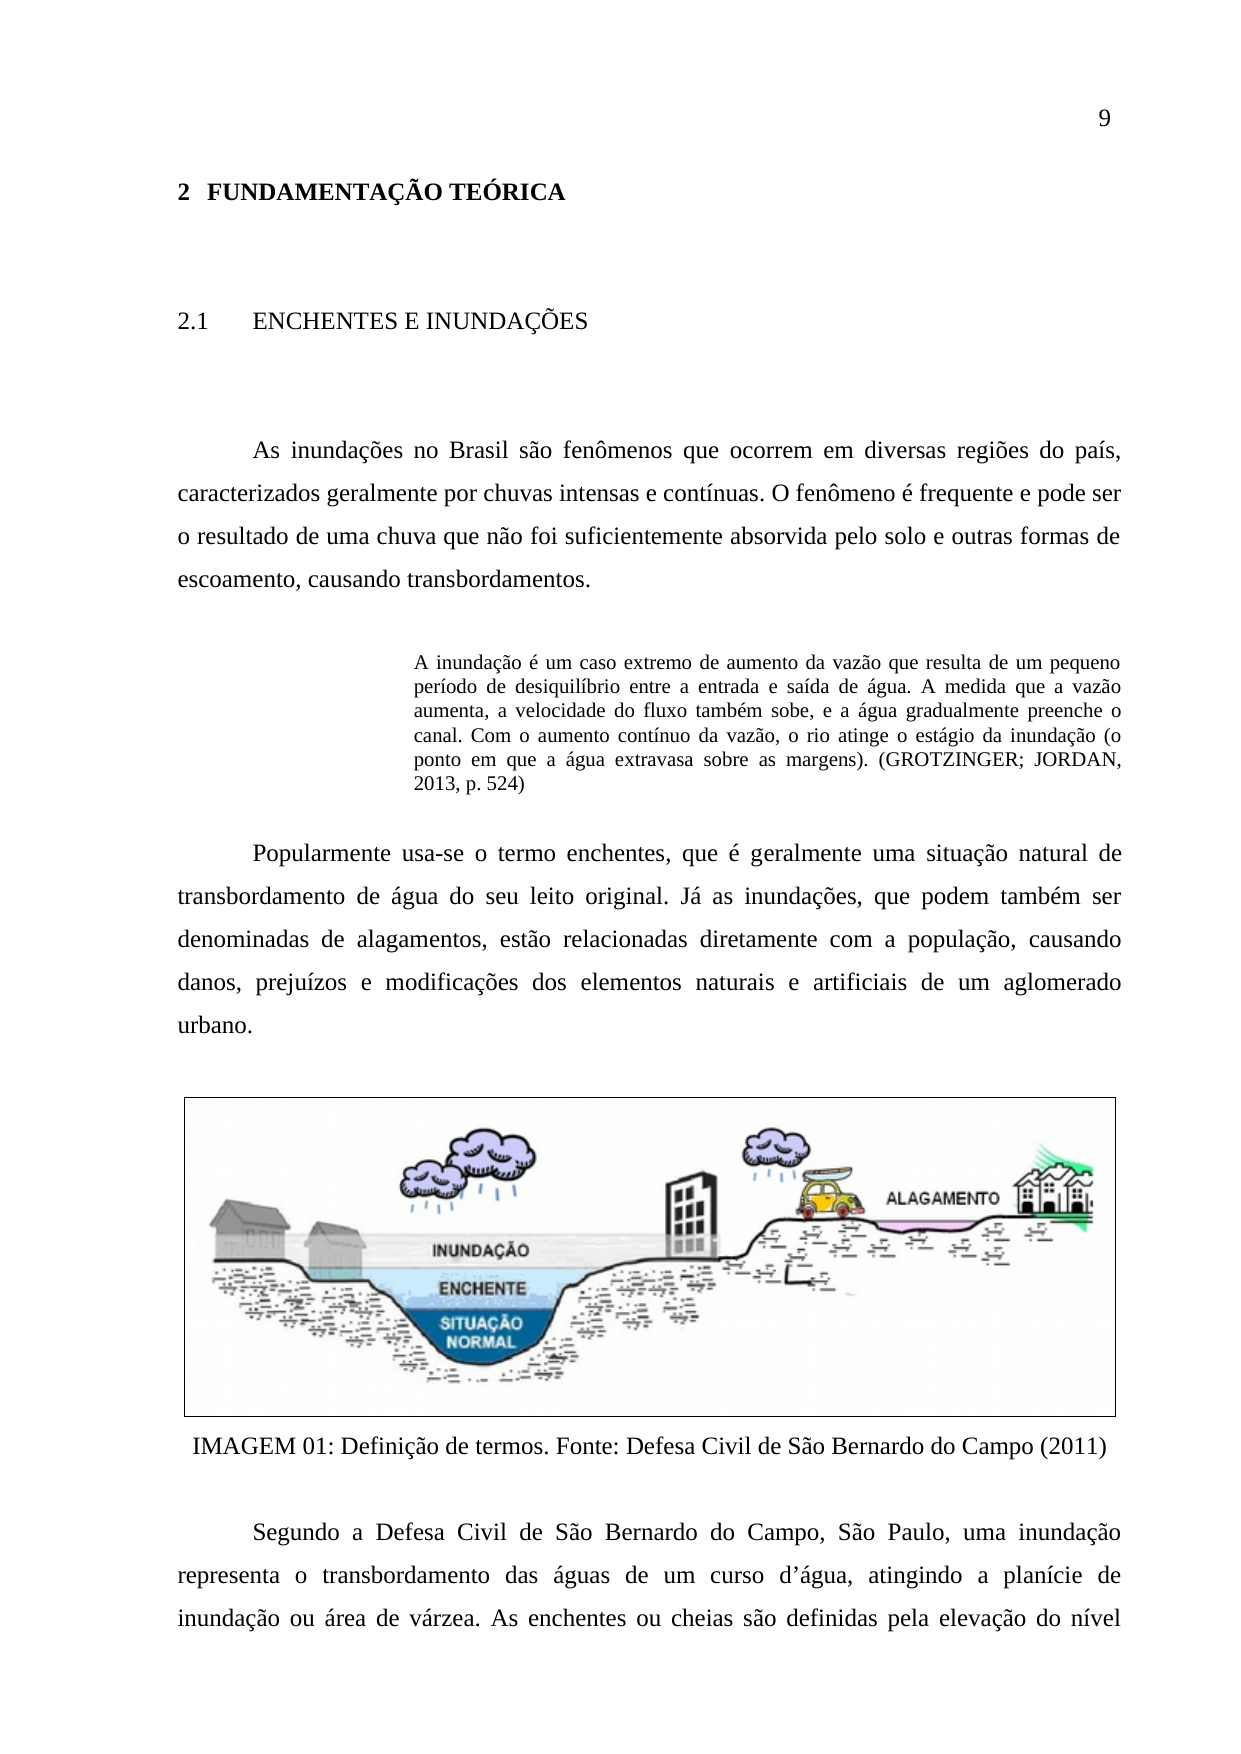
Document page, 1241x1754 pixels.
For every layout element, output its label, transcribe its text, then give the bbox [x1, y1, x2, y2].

subtitle ENCHENTES E INUNDAÇÕES [177, 306, 1122, 335]
text A inundação é um caso extremo de aumento da vazão que resulta de um pequeno período de desiquilíbrio entre a entrada e saída de água. A medida que a vazão aumenta, a velocidade do fluxo também sobe, e a água gradualmente preenche o canal. Com o aumento contínuo da vazão, o rio atinge o estágio da inundação (o ponto em que a água extravasa sobre as margens). (GROTZINGER; JORDAN, 2013, p. 524) [413, 650, 1122, 795]
text IMAGEM 01: Definição de termos. Fonte: Defesa Civil de São Bernardo do Campo (2011) [177, 1097, 1122, 1460]
text As inundações no Brasil são fenômenos que ocorrem em diversas regiões do país, caracterizados geralmente por chuvas intensas e contínuas. O fenômeno é frequente e pode ser o resultado de uma chuva que não foi suficientemente absorvida pelo solo e outras formas de escoamento, causando transbordamentos. [177, 435, 1122, 593]
picture [186, 1099, 1113, 1414]
subtitle FUNDAMENTAÇÃO TEÓRICA [177, 177, 1122, 206]
text Segundo a Defesa Civil de São Bernardo do Campo, São Paulo, uma inundação representa o transbordamento das águas de um curso d’água, atingindo a planície de inundação ou área de várzea. As enchentes ou cheias são definidas pela elevação do nível [177, 1517, 1122, 1632]
text Popularmente usa-se o termo enchentes, que é geralmente uma situação natural de transbordamento de água do seu leito original. Já as inundações, que podem também ser denominadas de alagamentos, estão relacionadas diretamente com a população, causando danos, prejuízos e modificações dos elementos naturais e artificiais de um aglomerado urbano. [177, 838, 1122, 1039]
